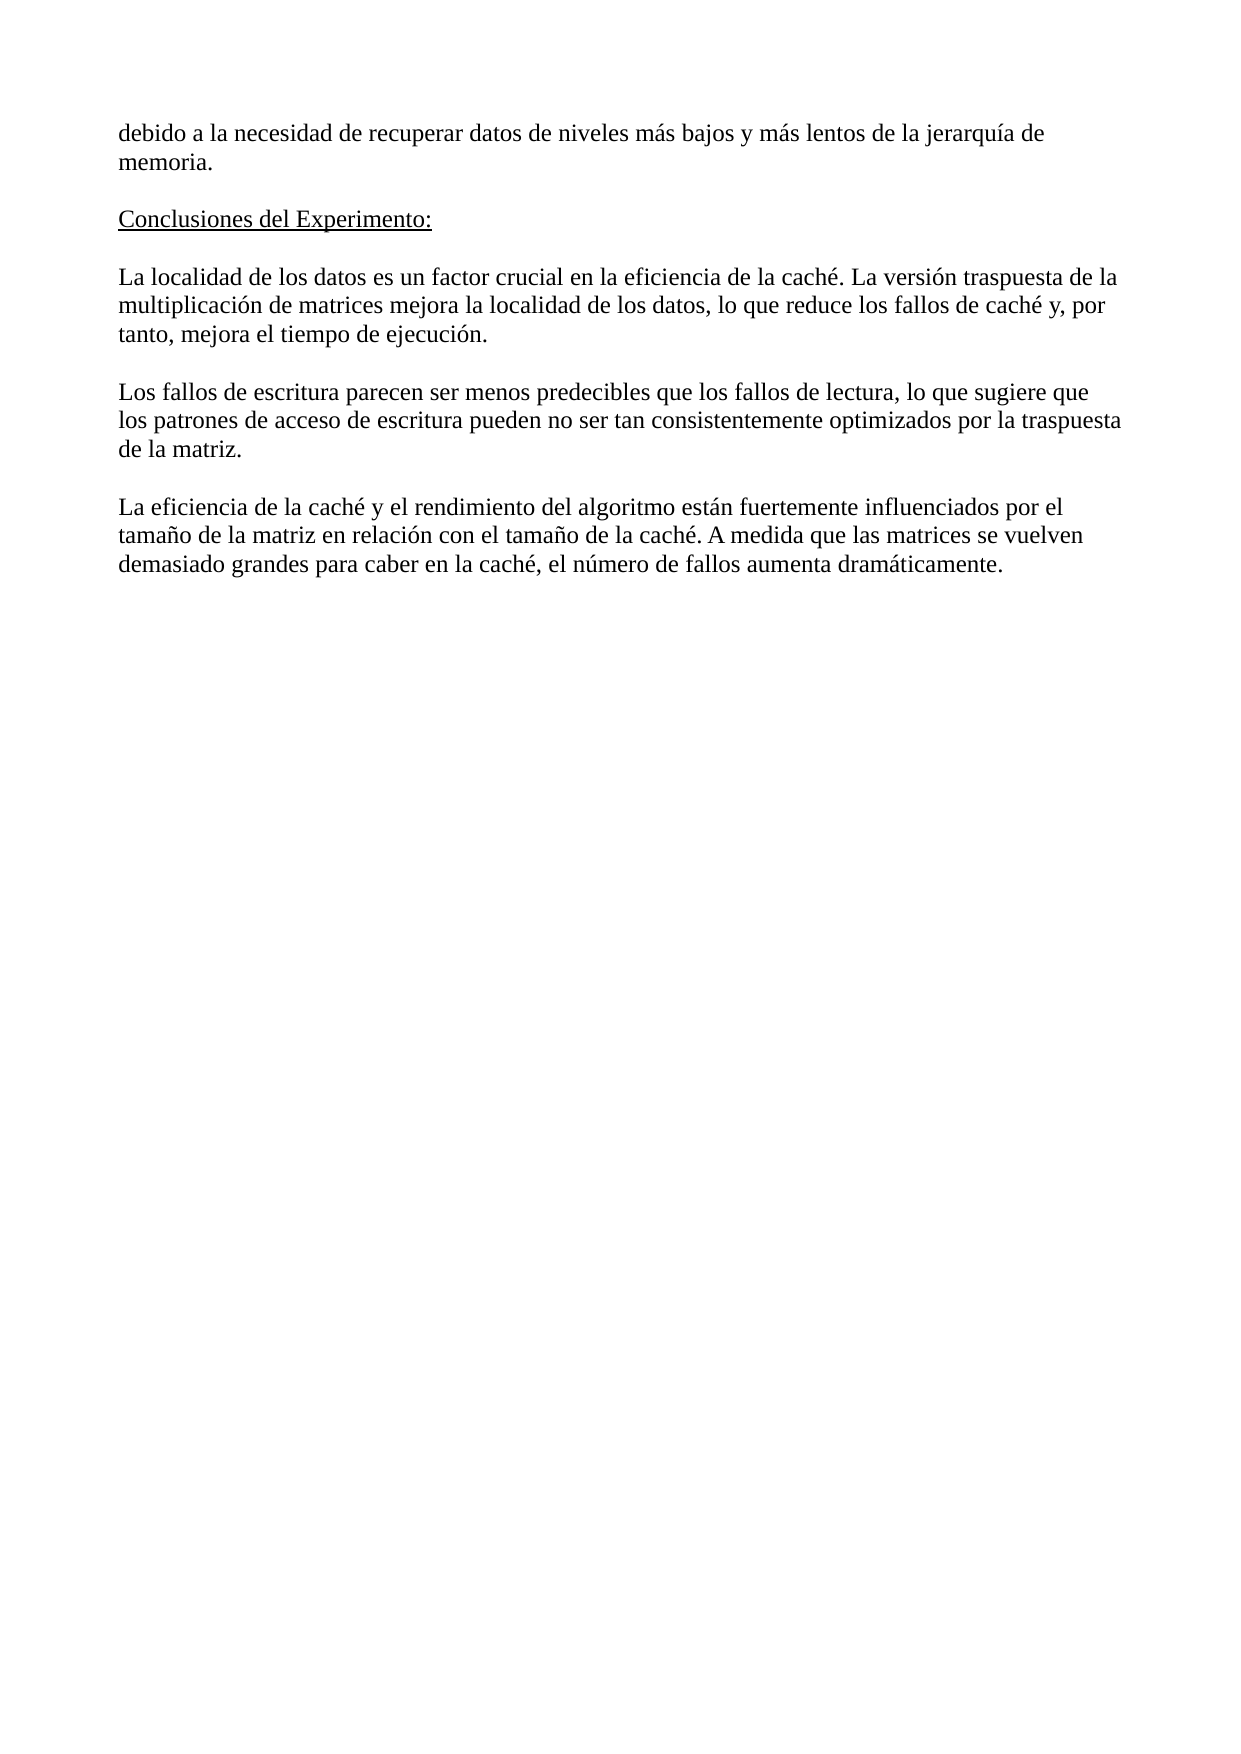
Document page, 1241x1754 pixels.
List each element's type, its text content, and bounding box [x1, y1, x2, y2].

text Conclusiones del Experimento: [118, 204, 1122, 233]
text debido a la necesidad de recuperar datos de niveles más bajos y más lentos de la jerarquía de memoria. [118, 118, 1122, 176]
text La eficiencia de la caché y el rendimiento del algoritmo están fuertemente influenciados por el tamaño de la matriz en relación con el tamaño de la caché. A medida que las matrices se vuelven demasiado grandes para caber en la caché, el número de fallos aumenta dramáticamente. [118, 492, 1122, 578]
text La localidad de los datos es un factor crucial en la eficiencia de la caché. La versión traspuesta de la multiplicación de matrices mejora la localidad de los datos, lo que reduce los fallos de caché y, por tanto, mejora el tiempo de ejecución. [118, 262, 1122, 348]
text Los fallos de escritura parecen ser menos predecibles que los fallos de lectura, lo que sugiere que los patrones de acceso de escritura pueden no ser tan consistentemente optimizados por la traspuesta de la matriz. [118, 377, 1122, 463]
